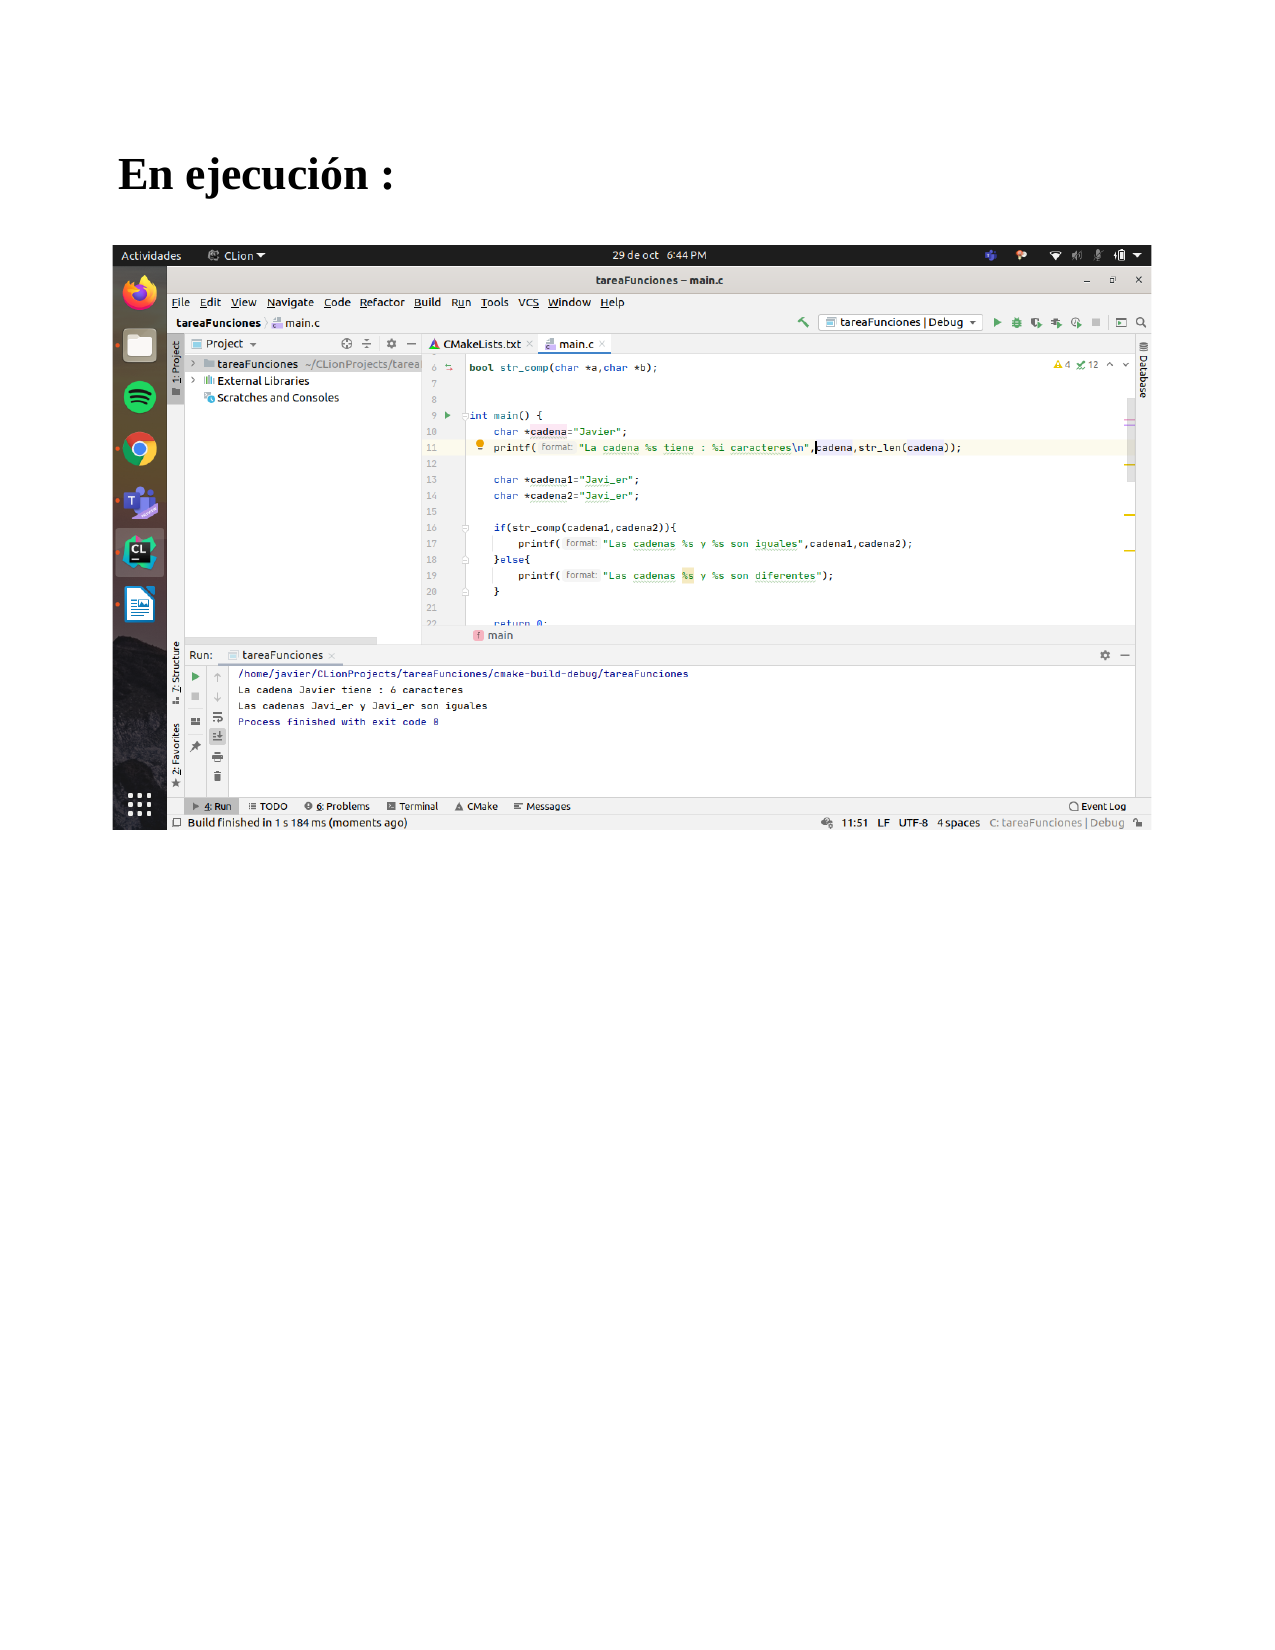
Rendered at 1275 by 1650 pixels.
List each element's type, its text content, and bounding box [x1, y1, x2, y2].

text En ejecución : [118, 147, 1157, 199]
picture [112, 245, 1152, 830]
